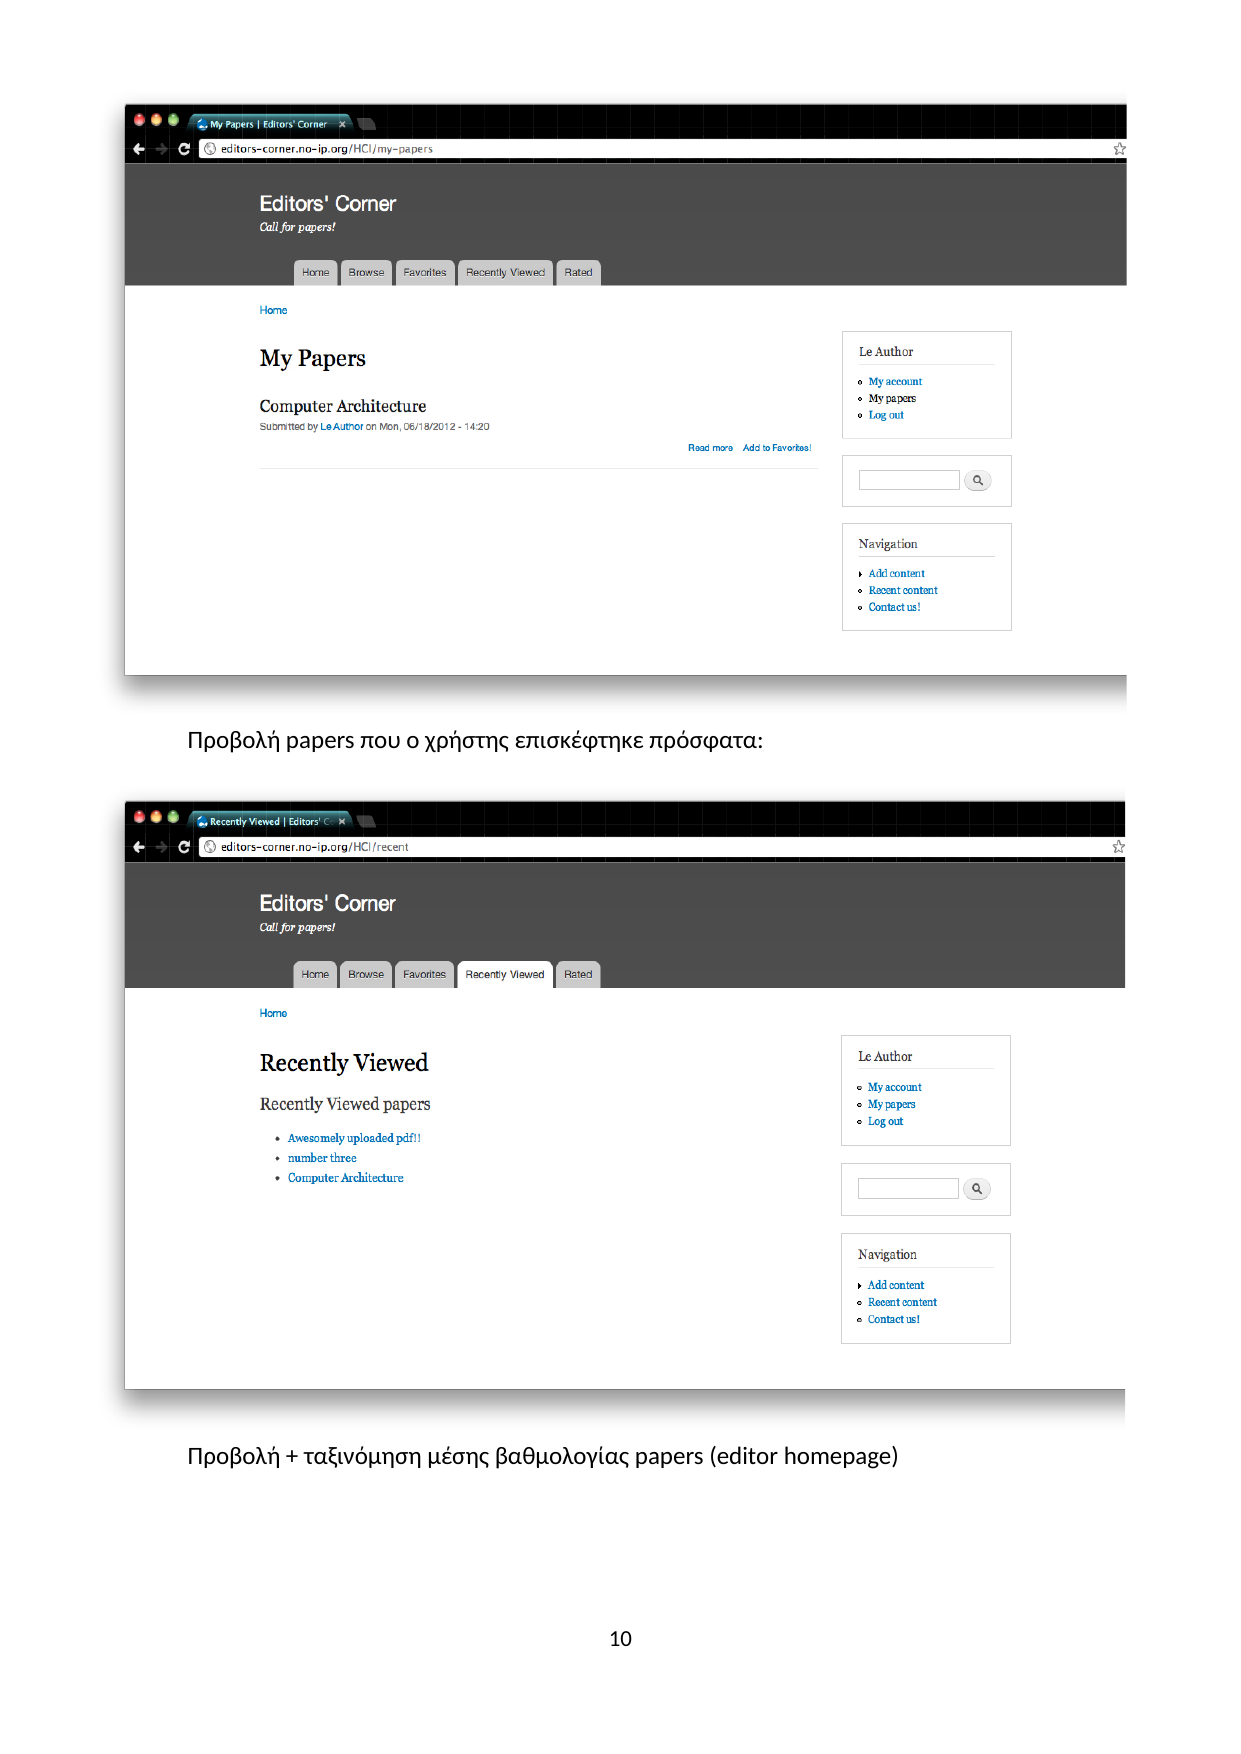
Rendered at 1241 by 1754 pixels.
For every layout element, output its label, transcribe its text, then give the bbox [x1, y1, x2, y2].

text Προβολή papers που ο χρήστης επισκέφτηκε πρόσφατα: [187, 720, 1053, 754]
text Προβολή + ταξινόμηση μέσης βαθμολογίας papers (editor homepage) [187, 1436, 1053, 1471]
picture [92, 83, 1127, 720]
picture [92, 779, 1125, 1436]
